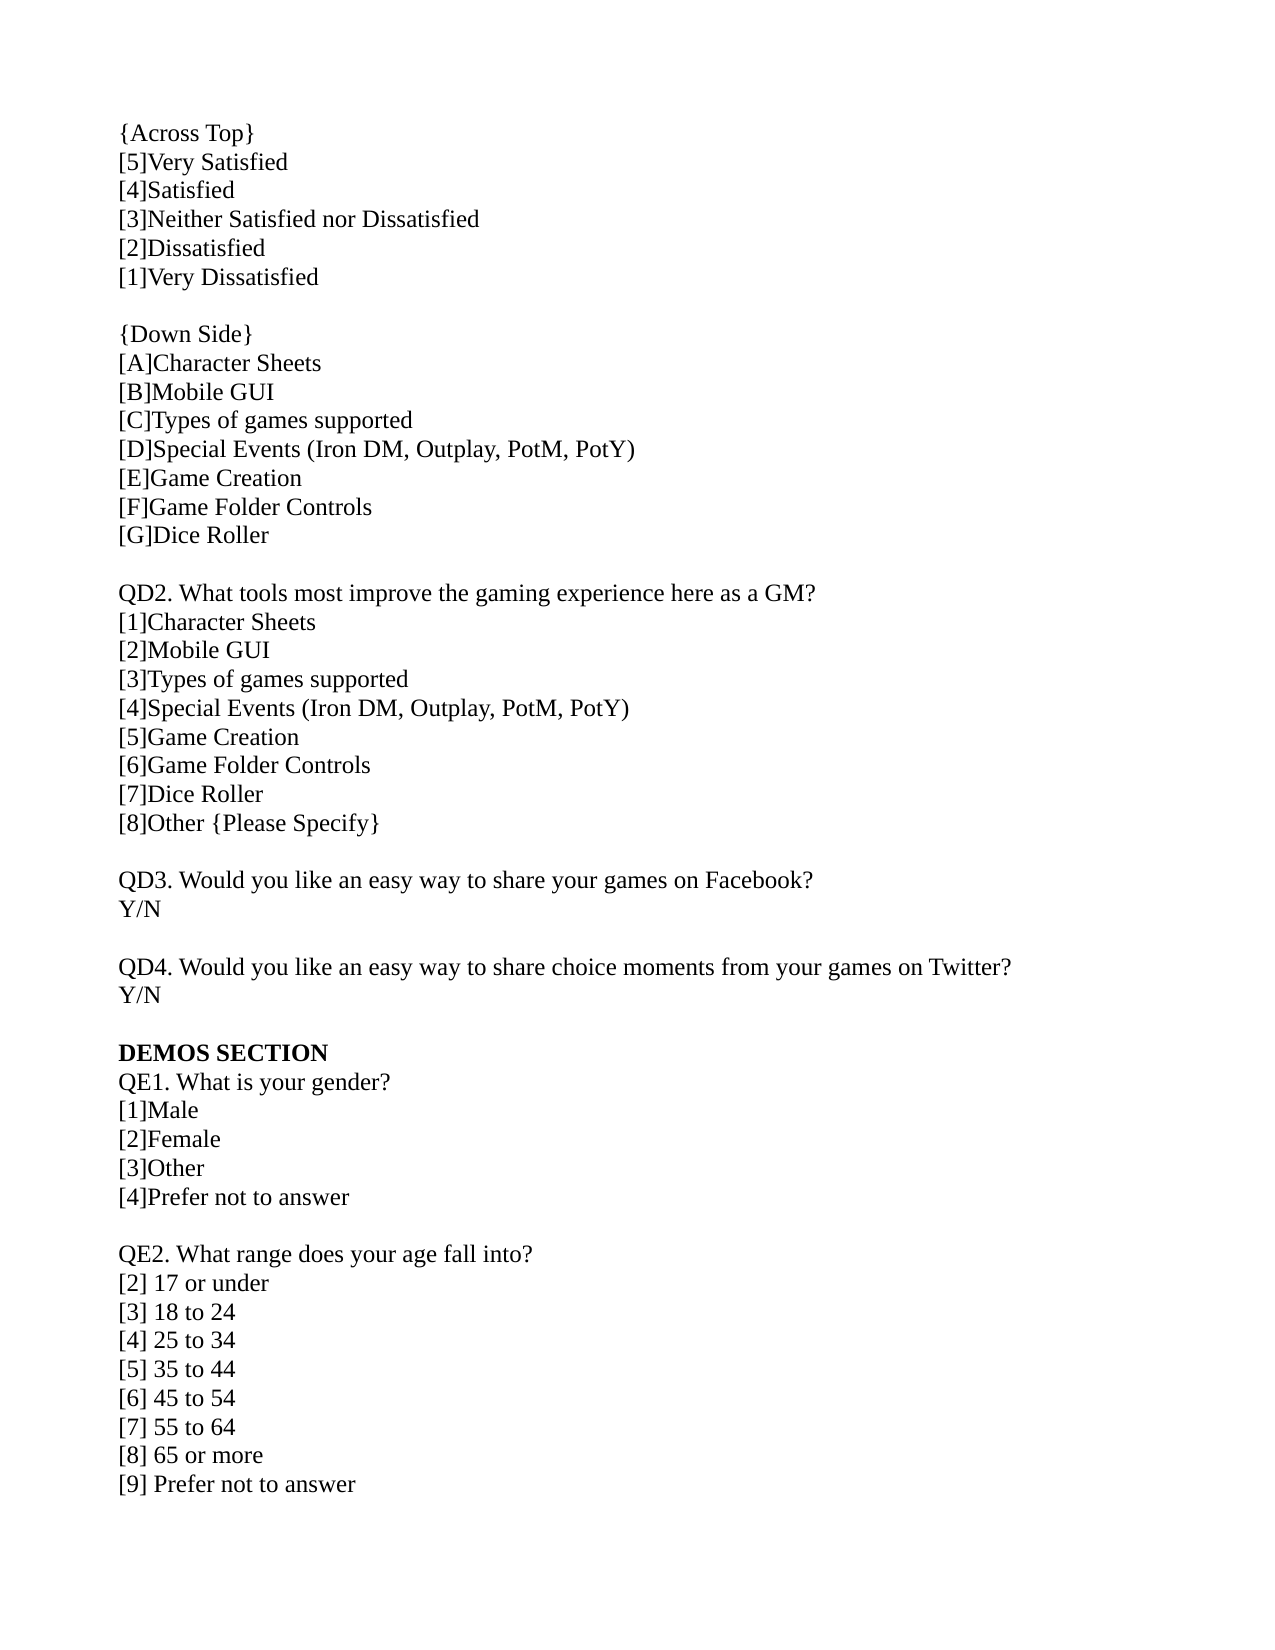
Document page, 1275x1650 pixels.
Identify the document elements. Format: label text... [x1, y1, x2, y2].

text [2]Mobile GUI [118, 636, 1157, 664]
text QD3. Would you like an easy way to share your games on Facebook? [118, 866, 1157, 894]
text [3]Types of games supported [118, 664, 1157, 693]
text [2]Female [118, 1124, 1157, 1153]
text [3]Neither Satisfied nor Dissatisfied [118, 204, 1157, 233]
text DEMOS SECTION [118, 1038, 1157, 1067]
text [6] 45 to 54 [118, 1383, 1157, 1412]
text [3]Other [118, 1153, 1157, 1182]
text [C]Types of games supported [118, 406, 1157, 434]
text [G]Dice Roller [118, 521, 1157, 549]
text [5]Game Creation [118, 722, 1157, 751]
text [7] 55 to 64 [118, 1412, 1157, 1441]
text [8]Other {Please Specify} [118, 808, 1157, 837]
text [9] Prefer not to answer [118, 1469, 1157, 1498]
text Y/N [118, 981, 1157, 1009]
text [1]Very Dissatisfied [118, 262, 1157, 291]
text [8] 65 or more [118, 1441, 1157, 1469]
text {Across Top} [118, 118, 1157, 147]
text [4]Special Events (Iron DM, Outplay, PotM, PotY) [118, 693, 1157, 722]
text [4]Satisfied [118, 176, 1157, 204]
text QD4. Would you like an easy way to share choice moments from your games on Twitter? [118, 952, 1157, 981]
text Y/N [118, 894, 1157, 923]
text [4] 25 to 34 [118, 1326, 1157, 1354]
text [5] 35 to 44 [118, 1354, 1157, 1383]
text QE1. What is your gender? [118, 1067, 1157, 1096]
text [4]Prefer not to answer [118, 1182, 1157, 1211]
text [6]Game Folder Controls [118, 751, 1157, 779]
text [B]Mobile GUI [118, 377, 1157, 406]
text QE2. What range does your age fall into? [118, 1239, 1157, 1268]
text [5]Very Satisfied [118, 147, 1157, 176]
text [E]Game Creation [118, 463, 1157, 492]
text [1]Character Sheets [118, 607, 1157, 636]
text [2] 17 or under [118, 1268, 1157, 1297]
text [F]Game Folder Controls [118, 492, 1157, 521]
text {Down Side} [118, 319, 1157, 348]
text [D]Special Events (Iron DM, Outplay, PotM, PotY) [118, 434, 1157, 463]
text [1]Male [118, 1096, 1157, 1124]
text [A]Character Sheets [118, 348, 1157, 377]
text [2]Dissatisfied [118, 233, 1157, 262]
text [3] 18 to 24 [118, 1297, 1157, 1326]
text QD2. What tools most improve the gaming experience here as a GM? [118, 578, 1157, 607]
text [7]Dice Roller [118, 779, 1157, 808]
